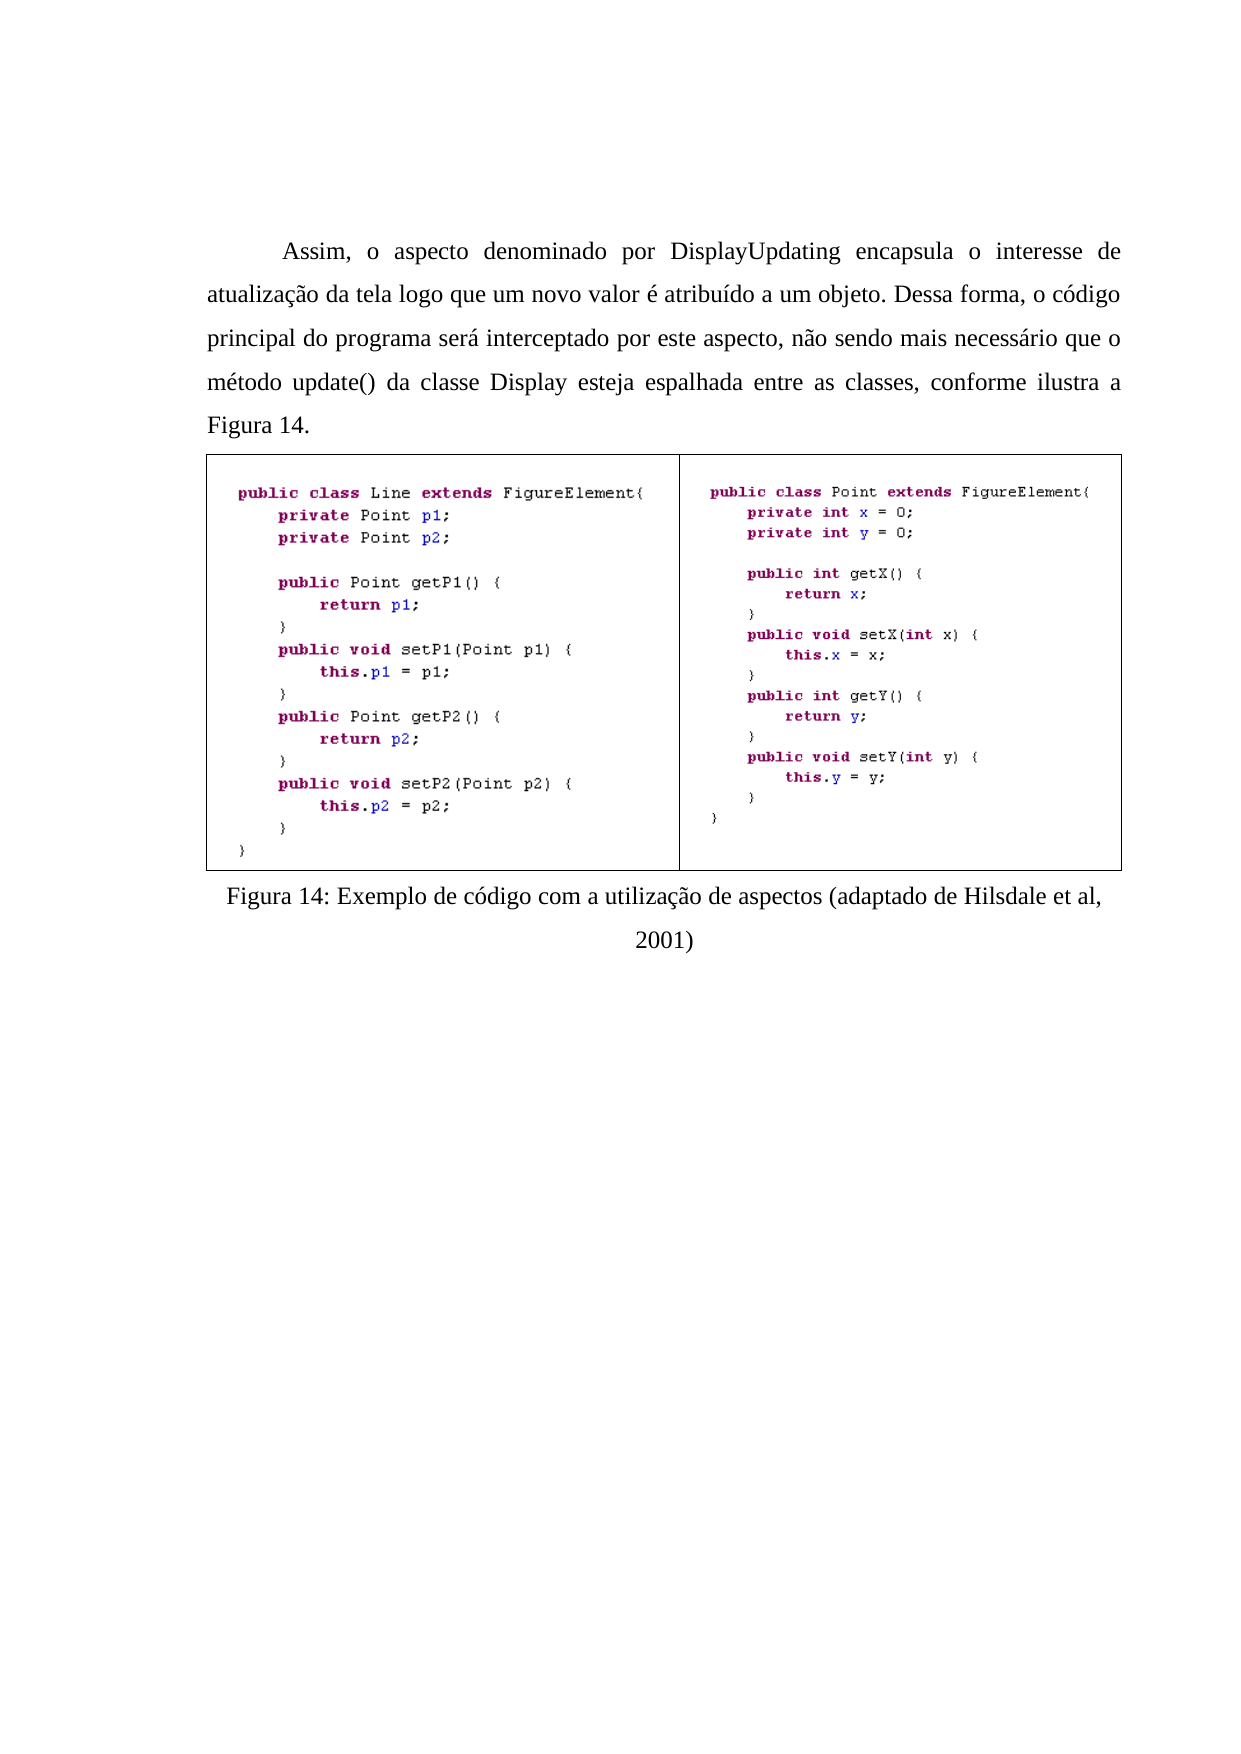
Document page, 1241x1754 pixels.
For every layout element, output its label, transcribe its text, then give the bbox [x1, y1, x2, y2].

table_header [680, 455, 1121, 869]
picture [234, 481, 652, 861]
table_header [207, 455, 679, 869]
text Figura 14: Exemplo de código com a utilização de aspectos (adaptado de Hilsdale et al, 2001) [207, 881, 1122, 954]
text Assim, o aspecto denominado por DisplayUpdating encapsula o interesse de atualização da tela logo que um novo valor é atribuído a um objeto. Dessa forma, o código principal do programa será interceptado por este aspecto, não sendo mais necessário que o método update() da classe Display esteja espalhada entre as classes, conforme ilustra a Figura 14. [207, 236, 1122, 439]
picture [707, 481, 1094, 831]
